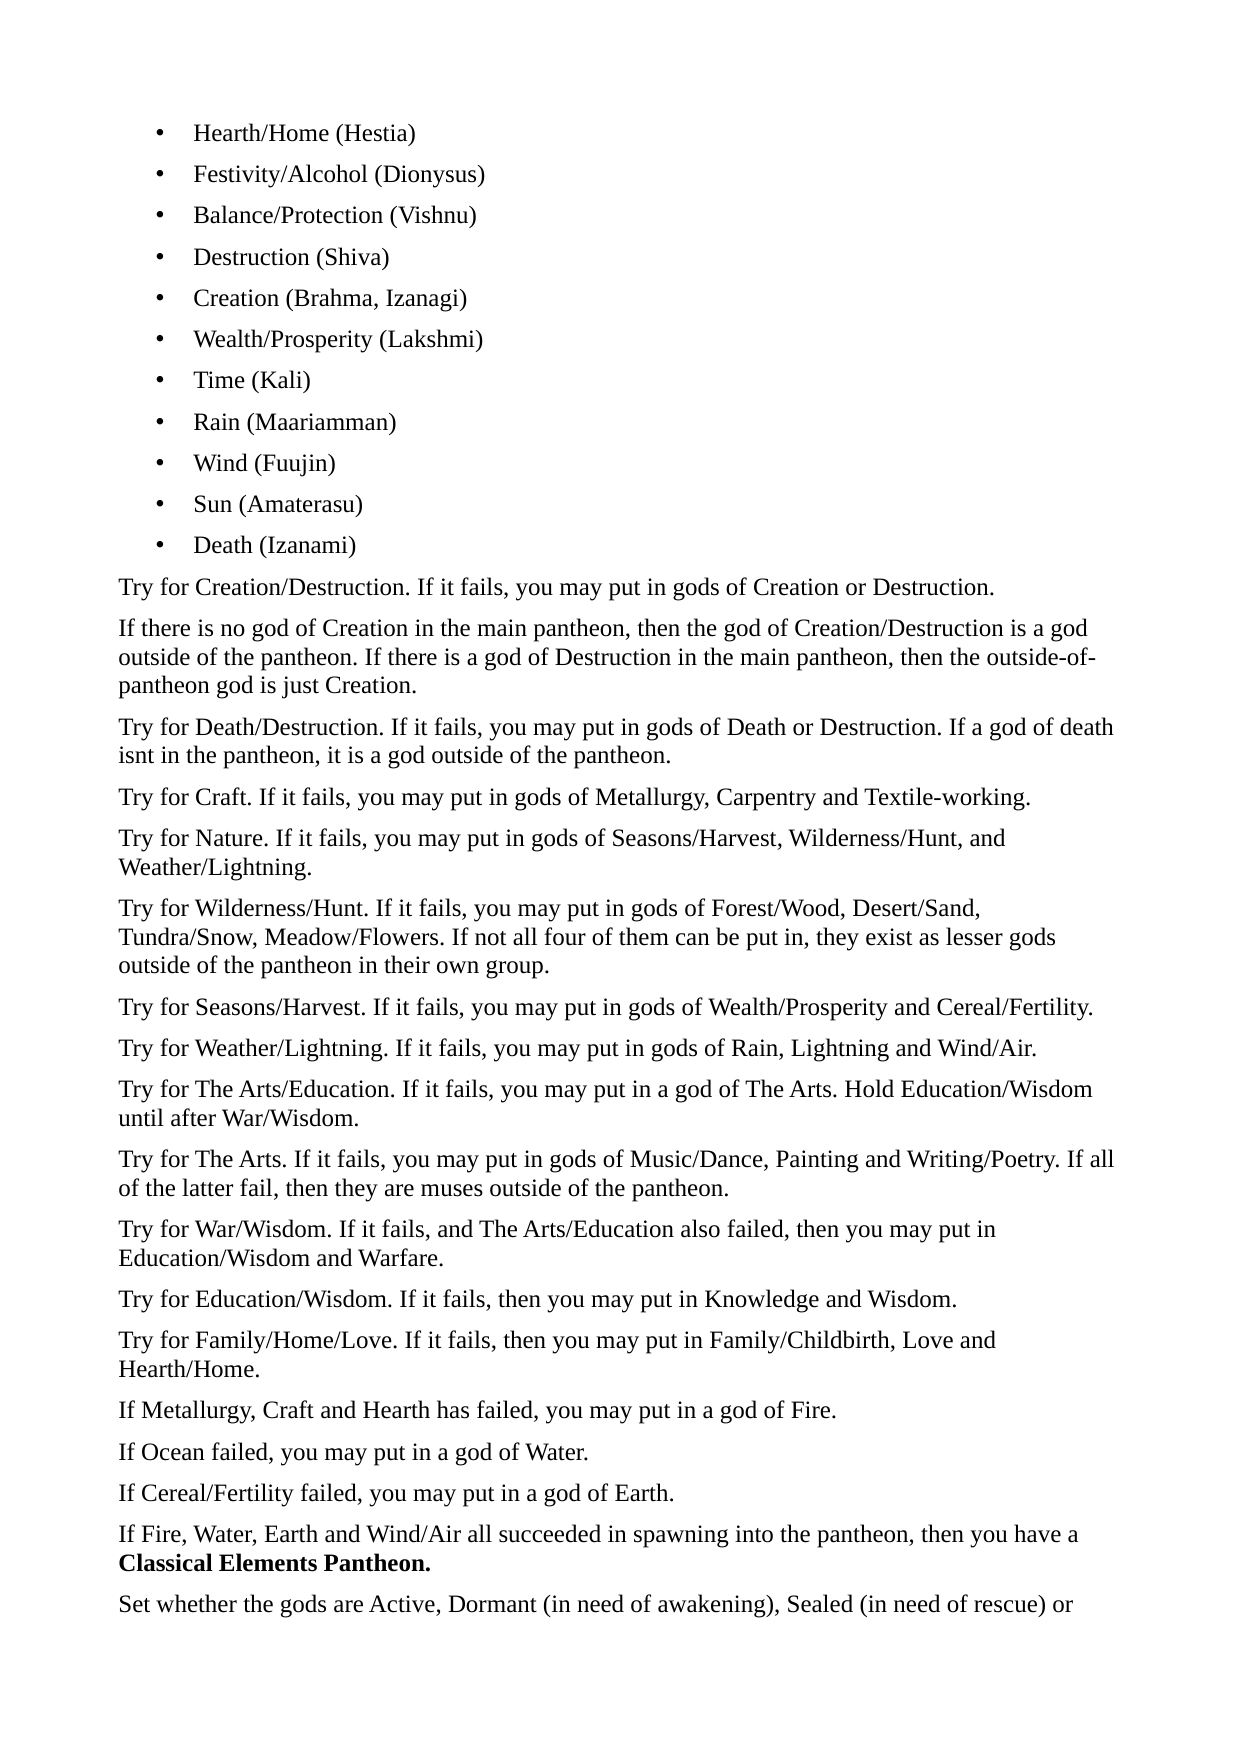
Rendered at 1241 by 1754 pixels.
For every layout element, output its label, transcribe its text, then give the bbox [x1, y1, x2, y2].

text Try for War/Wisdom. If it fails, and The Arts/Education also failed, then you may put in Education/Wisdom and Warfare. [118, 1214, 1122, 1272]
text Try for Craft. If it fails, you may put in gods of Metallurgy, Carpentry and Textile-working. [118, 782, 1122, 811]
text Try for Wilderness/Hunt. If it fails, you may put in gods of Forest/Wood, Desert/Sand, Tundra/Snow, Meadow/Flowers. If not all four of them can be put in, they exist as lesser gods outside of the pantheon in their own group. [118, 893, 1122, 979]
list Time (Kali) [156, 366, 1122, 394]
text Try for The Arts/Education. If it fails, you may put in a god of The Arts. Hold Education/Wisdom until after War/Wisdom. [118, 1074, 1122, 1132]
text Set whether the gods are Active, Dormant (in need of awakening), Sealed (in need of rescue) or [118, 1589, 1122, 1618]
text If Fire, Water, Earth and Wind/Air all succeeded in spawning into the pantheon, then you have a Classical Elements Pantheon. [118, 1519, 1122, 1577]
text Try for Family/Home/Love. If it fails, then you may put in Family/Childbirth, Love and Hearth/Home. [118, 1326, 1122, 1383]
text If Metallurgy, Craft and Hearth has failed, you may put in a god of Fire. [118, 1396, 1122, 1424]
text If there is no god of Creation in the main pantheon, then the god of Creation/Destruction is a god outside of the pantheon. If there is a god of Destruction in the main pantheon, then the outside-of-pantheon god is just Creation. [118, 613, 1122, 699]
list Wealth/Prosperity (Lakshmi) [156, 324, 1122, 353]
list Hearth/Home (Hestia) [156, 118, 1122, 147]
text If Ocean failed, you may put in a god of Water. [118, 1437, 1122, 1466]
text Try for Weather/Lightning. If it fails, you may put in gods of Rain, Lightning and Wind/Air. [118, 1033, 1122, 1062]
text Try for Seasons/Harvest. If it fails, you may put in gods of Wealth/Prosperity and Cereal/Fertility. [118, 992, 1122, 1021]
list Festivity/Alcohol (Dionysus) [156, 159, 1122, 188]
text Try for Death/Destruction. If it fails, you may put in gods of Death or Destruction. If a god of death isnt in the pantheon, it is a god outside of the pantheon. [118, 712, 1122, 769]
list Creation (Brahma, Izanagi) [156, 283, 1122, 312]
text Try for Education/Wisdom. If it fails, then you may put in Knowledge and Wisdom. [118, 1284, 1122, 1313]
text Try for Creation/Destruction. If it fails, you may put in gods of Creation or Destruction. [118, 572, 1122, 601]
list Balance/Protection (Vishnu) [156, 201, 1122, 229]
list Death (Izanami) [156, 531, 1122, 559]
list Destruction (Shiva) [156, 242, 1122, 271]
list Wind (Fuujin) [156, 448, 1122, 477]
text If Cereal/Fertility failed, you may put in a god of Earth. [118, 1478, 1122, 1507]
list Sun (Amaterasu) [156, 489, 1122, 518]
text Try for The Arts. If it fails, you may put in gods of Music/Dance, Painting and Writing/Poetry. If all of the latter fail, then they are muses outside of the pantheon. [118, 1144, 1122, 1202]
list Rain (Maariamman) [156, 407, 1122, 436]
text Try for Nature. If it fails, you may put in gods of Seasons/Harvest, Wilderness/Hunt, and Weather/Lightning. [118, 823, 1122, 881]
